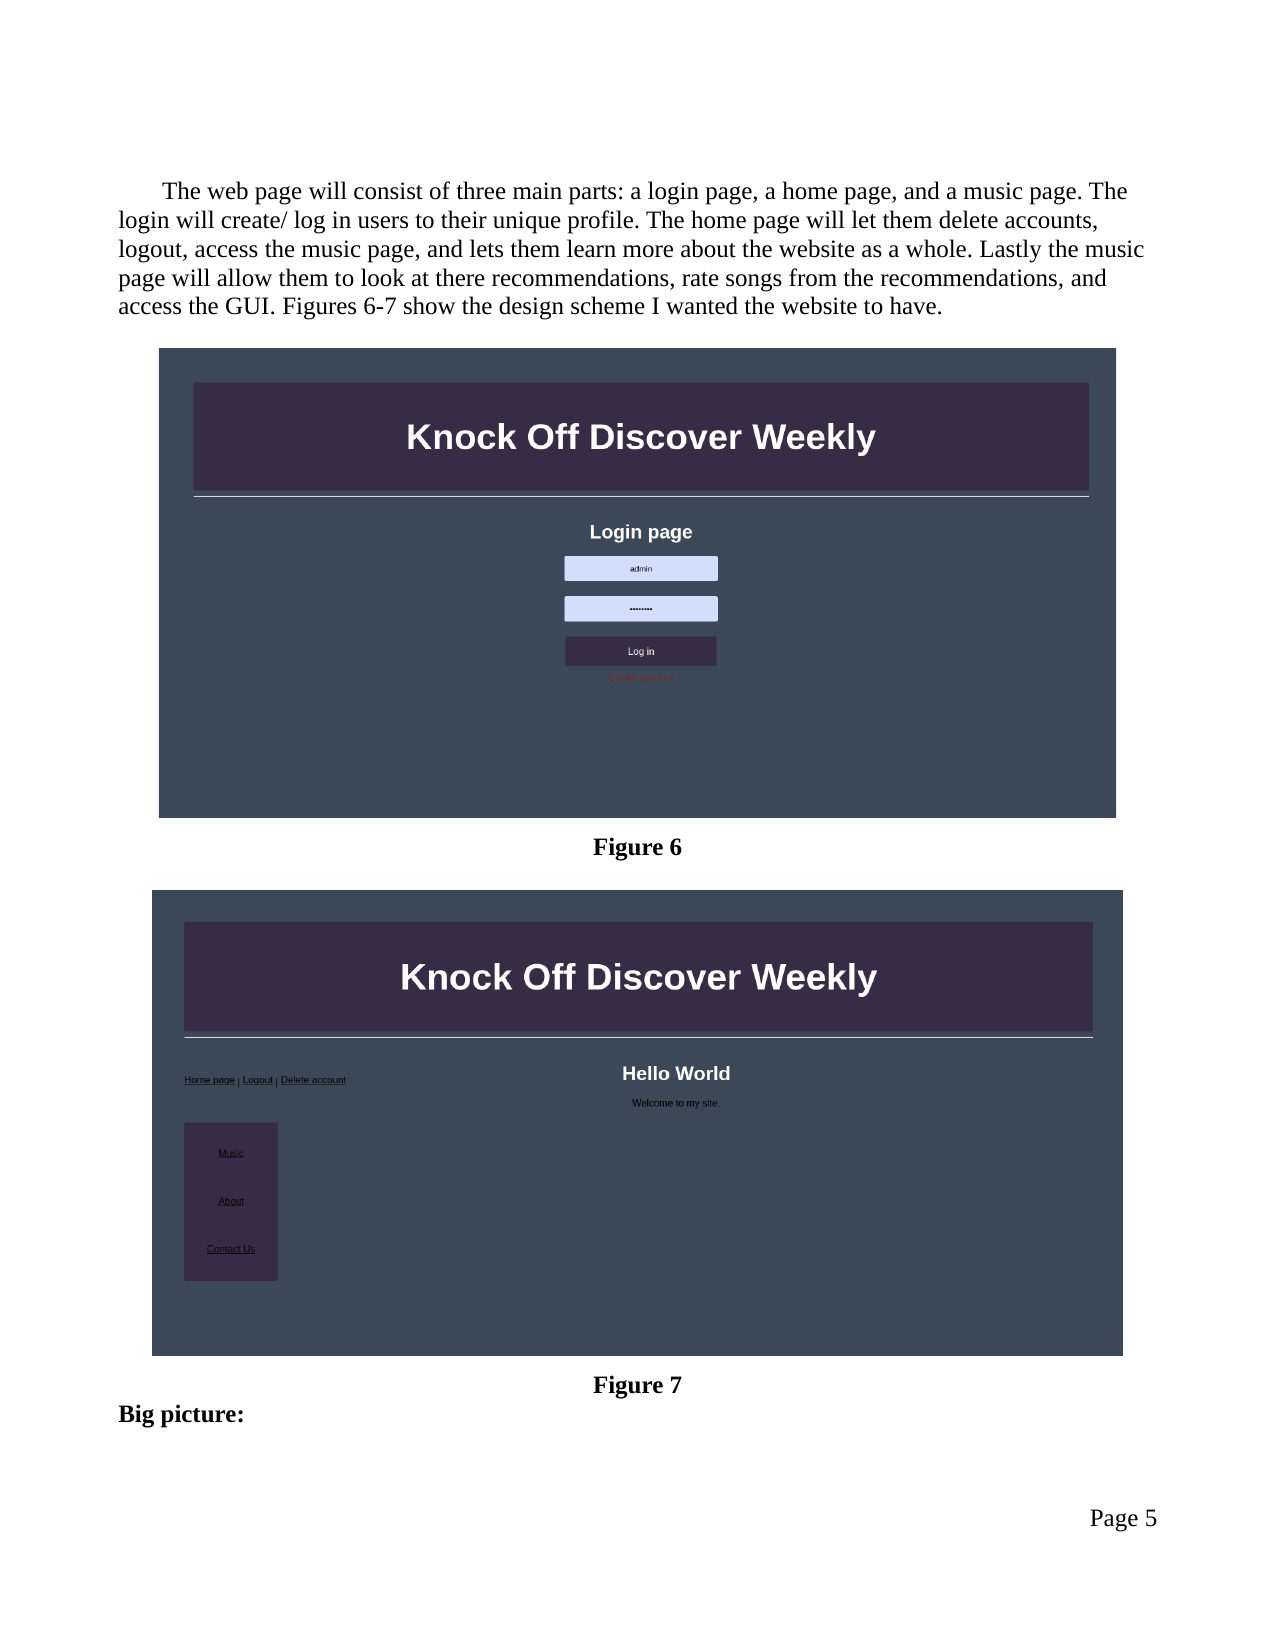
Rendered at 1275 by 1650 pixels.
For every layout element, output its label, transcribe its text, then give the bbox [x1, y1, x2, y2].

picture [158, 348, 1117, 818]
picture [152, 890, 1123, 1356]
text The web page will consist of three main parts: a login page, a home page, and a music page. The login will create/ log in users to their unique profile. The home page will let them delete accounts, logout, access the music page, and lets them learn more about the website as a whole. Lastly the music page will allow them to look at there recommendations, rate songs from the recommendations, and access the GUI. Figures 6-7 show the design scheme I wanted the website to have. [118, 176, 1157, 320]
text Big picture: [118, 1399, 1157, 1428]
text Figure 6 [118, 832, 1157, 861]
text Figure 7 [118, 1370, 1157, 1399]
